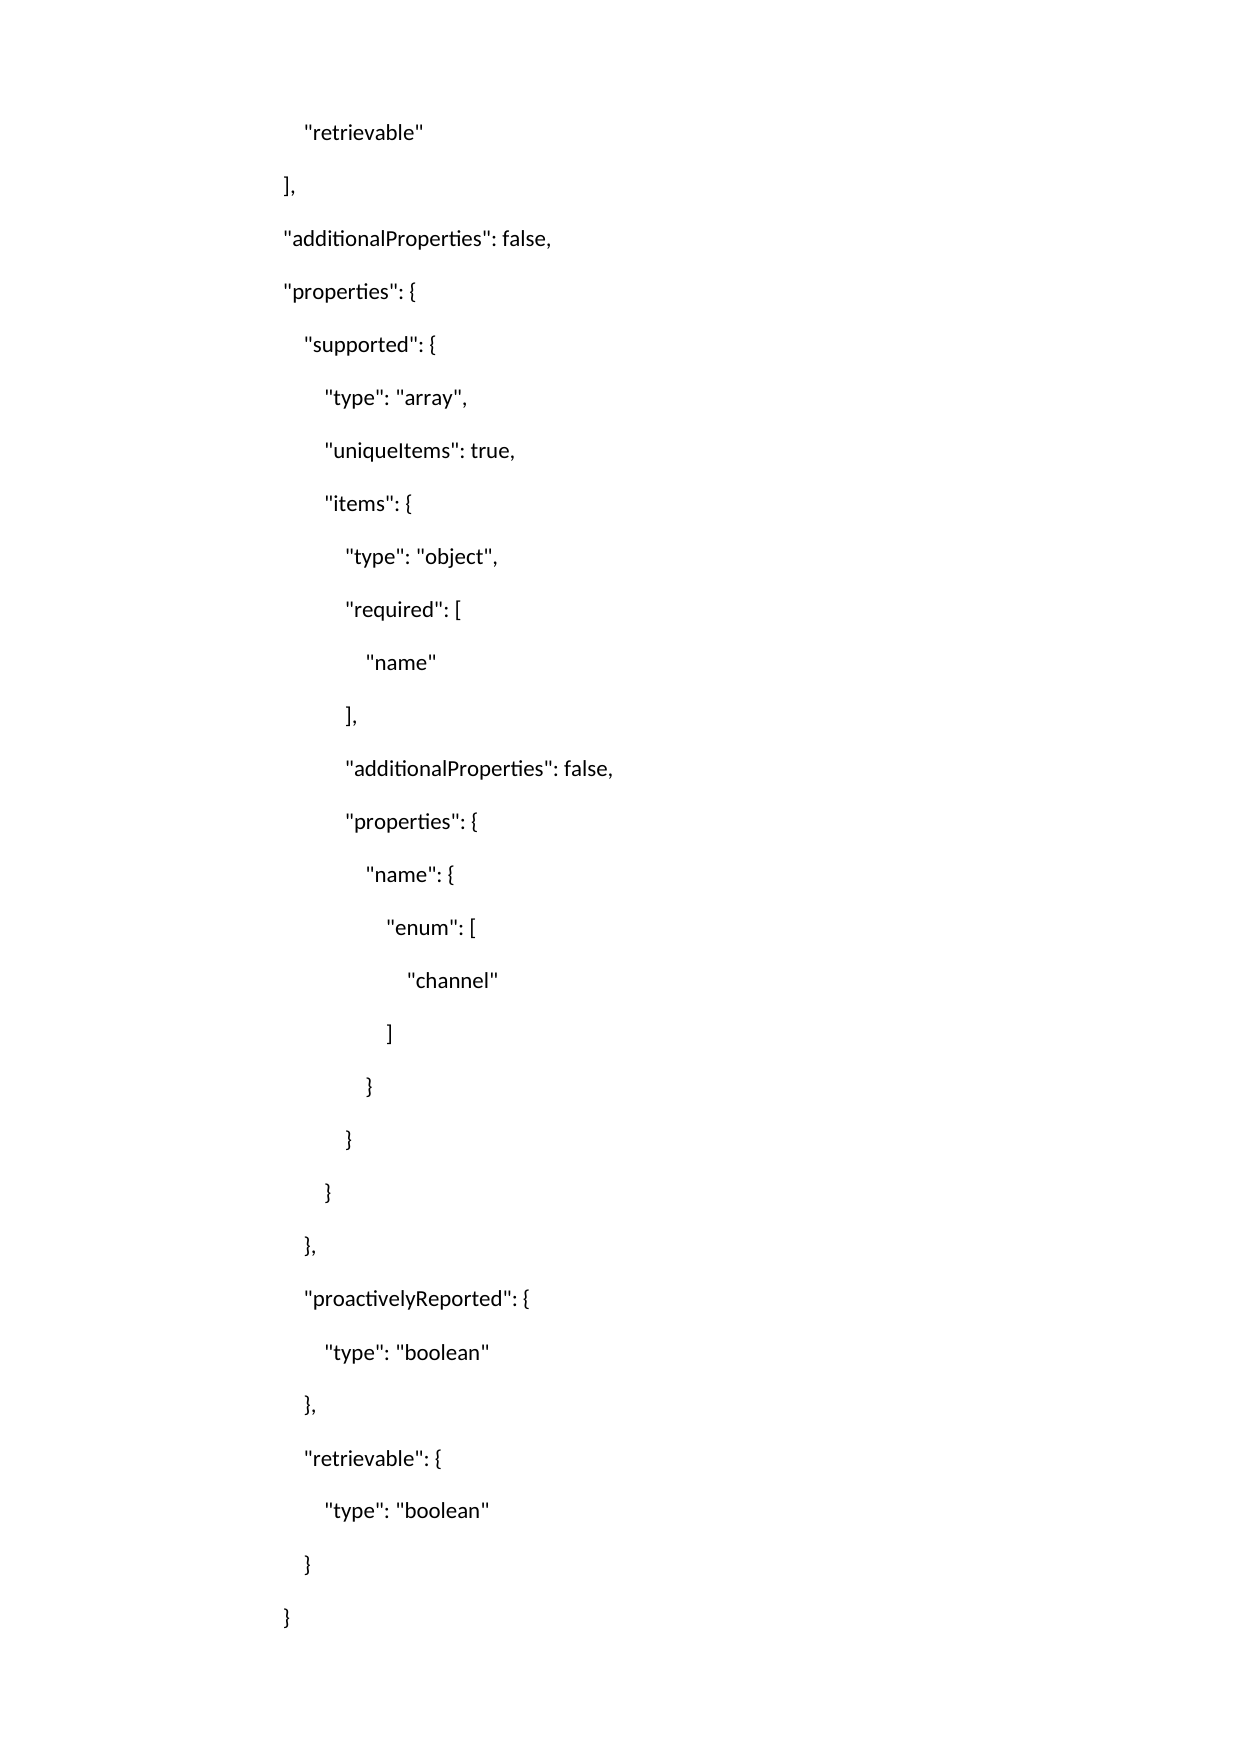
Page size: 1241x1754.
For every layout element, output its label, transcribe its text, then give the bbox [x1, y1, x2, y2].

text "required": [ [118, 595, 1122, 623]
text } [118, 1550, 1122, 1578]
text "name" [118, 648, 1122, 676]
text } [118, 1072, 1122, 1101]
text "properties": { [118, 807, 1122, 835]
text }, [118, 1391, 1122, 1419]
text "type": "boolean" [118, 1338, 1122, 1366]
text } [118, 1126, 1122, 1153]
text "type": "object", [118, 542, 1122, 570]
text "additionalProperties": false, [118, 224, 1122, 252]
text } [118, 1603, 1122, 1631]
text "channel" [118, 966, 1122, 994]
text "supported": { [118, 330, 1122, 358]
text "enum": [ [118, 913, 1122, 941]
text "type": "array", [118, 383, 1122, 411]
text "type": "boolean" [118, 1497, 1122, 1525]
text "additionalProperties": false, [118, 754, 1122, 782]
text ], [118, 701, 1122, 729]
text "uniqueItems": true, [118, 436, 1122, 464]
text "items": { [118, 489, 1122, 517]
text }, [118, 1232, 1122, 1259]
text "retrievable" [118, 118, 1122, 146]
text } [118, 1178, 1122, 1207]
text "name": { [118, 860, 1122, 888]
text ] [118, 1019, 1122, 1047]
text "proactivelyReported": { [118, 1284, 1122, 1313]
text "retrievable": { [118, 1444, 1122, 1472]
text "properties": { [118, 277, 1122, 305]
text ], [118, 171, 1122, 199]
